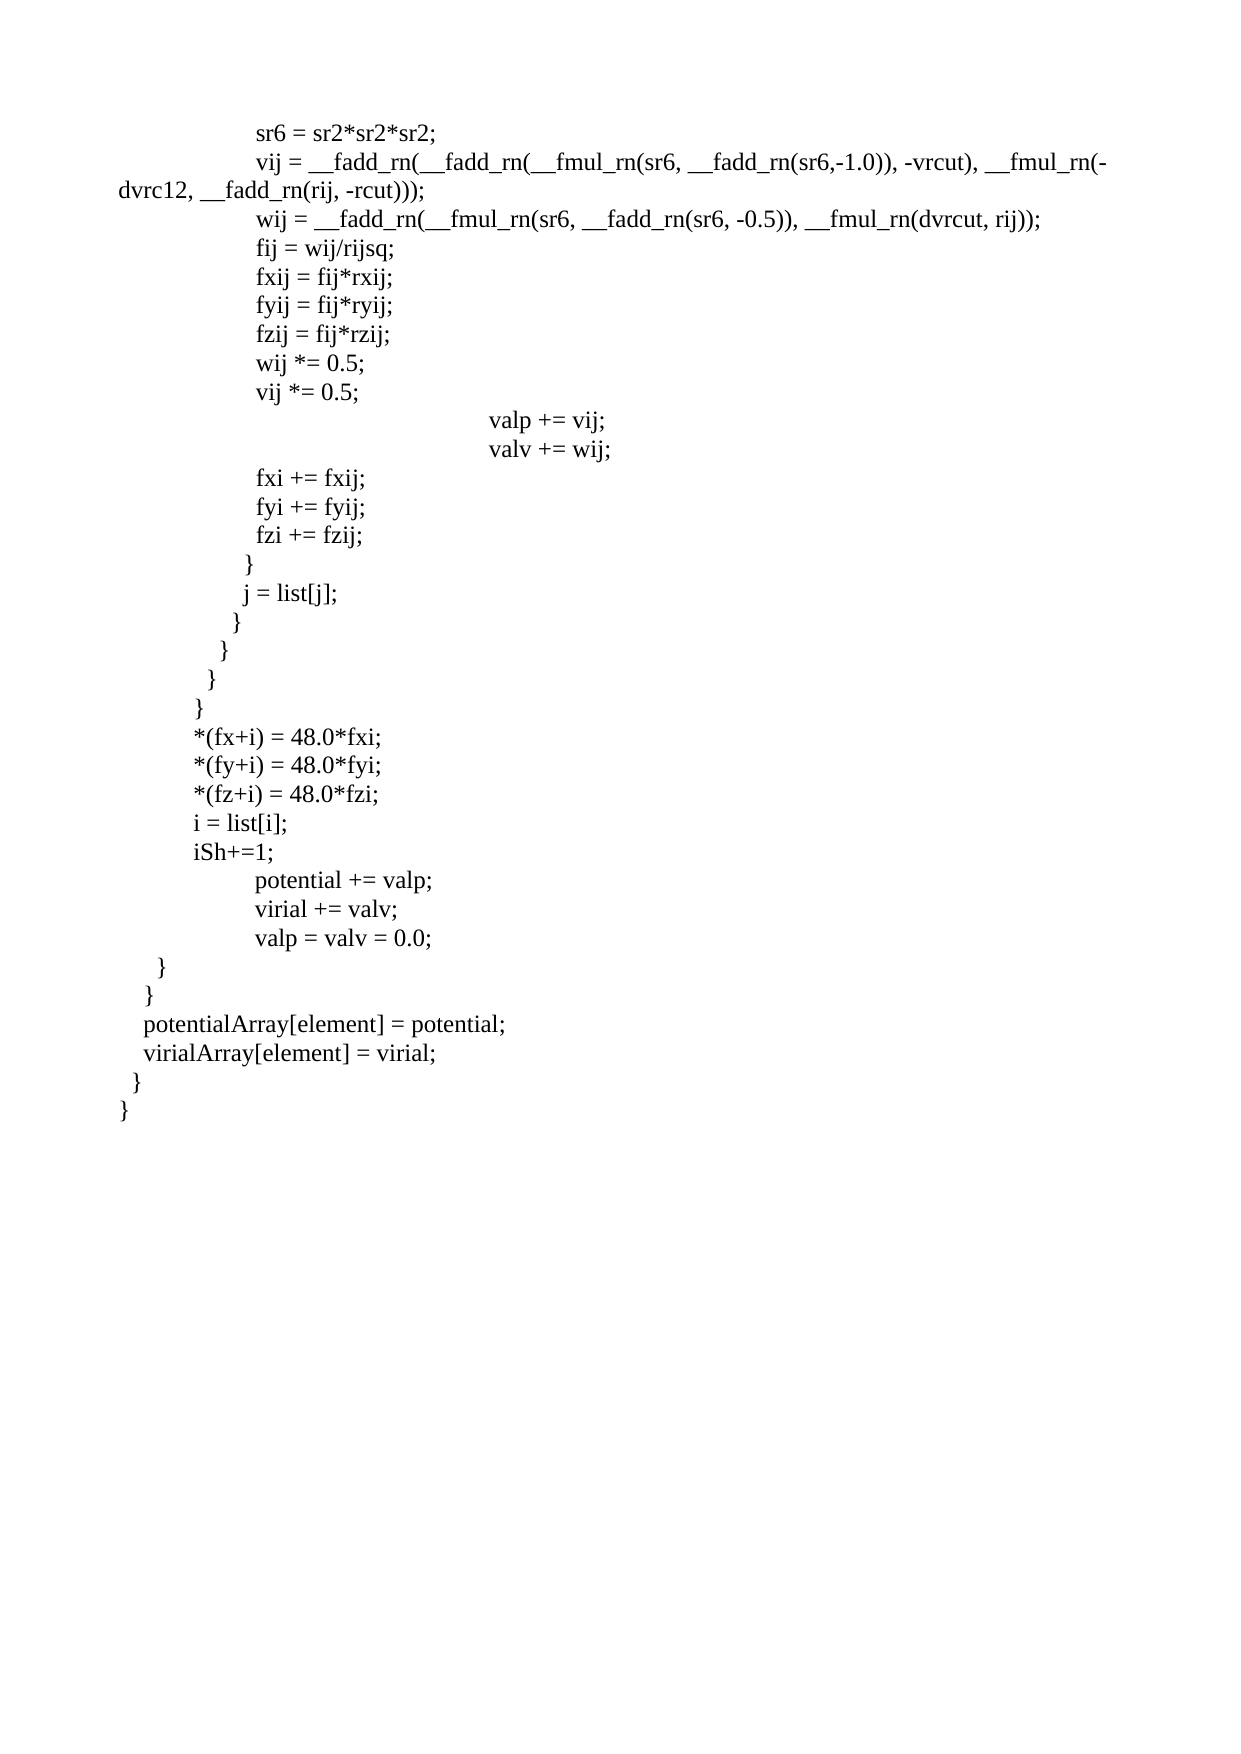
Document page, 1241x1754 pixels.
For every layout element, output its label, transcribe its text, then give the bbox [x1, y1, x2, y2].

text wij = __fadd_rn(__fmul_rn(sr6, __fadd_rn(sr6, -0.5)), __fmul_rn(dvrcut, rij)); [118, 204, 1122, 233]
text virialArray[element] = virial; [118, 1038, 1122, 1067]
text valp = valv = 0.0; [118, 923, 1122, 952]
text fij = wij/rijsq; [118, 233, 1122, 262]
text } [118, 952, 1122, 981]
text wij *= 0.5; [118, 348, 1122, 377]
text *(fz+i) = 48.0*fzi; [118, 779, 1122, 808]
text fyi += fyij; [118, 492, 1122, 521]
text fzij = fij*rzij; [118, 319, 1122, 348]
text virial += valv; [118, 894, 1122, 923]
text vij = __fadd_rn(__fadd_rn(__fmul_rn(sr6, __fadd_rn(sr6,-1.0)), -vrcut), __fmul_rn(-dvrc12, __fadd_rn(rij, -rcut))); [118, 147, 1122, 204]
text iSh+=1; [118, 837, 1122, 866]
text } [118, 664, 1122, 693]
text fyij = fij*ryij; [118, 291, 1122, 319]
text } [118, 1067, 1122, 1096]
text sr6 = sr2*sr2*sr2; [118, 118, 1122, 147]
text } [118, 693, 1122, 722]
text i = list[i]; [118, 808, 1122, 837]
text } [118, 607, 1122, 636]
text vij *= 0.5; [118, 377, 1122, 406]
text } [118, 1096, 1122, 1124]
text } [118, 549, 1122, 578]
text j = list[j]; [118, 578, 1122, 607]
text fzi += fzij; [118, 521, 1122, 549]
text } [118, 981, 1122, 1009]
text potentialArray[element] = potential; [118, 1009, 1122, 1038]
text *(fy+i) = 48.0*fyi; [118, 751, 1122, 779]
text } [118, 636, 1122, 664]
text fxi += fxij; [118, 463, 1122, 492]
text potential += valp; [118, 866, 1122, 894]
text valp += vij; [118, 406, 1122, 434]
text fxij = fij*rxij; [118, 262, 1122, 291]
text *(fx+i) = 48.0*fxi; [118, 722, 1122, 751]
text valv += wij; [118, 434, 1122, 463]
